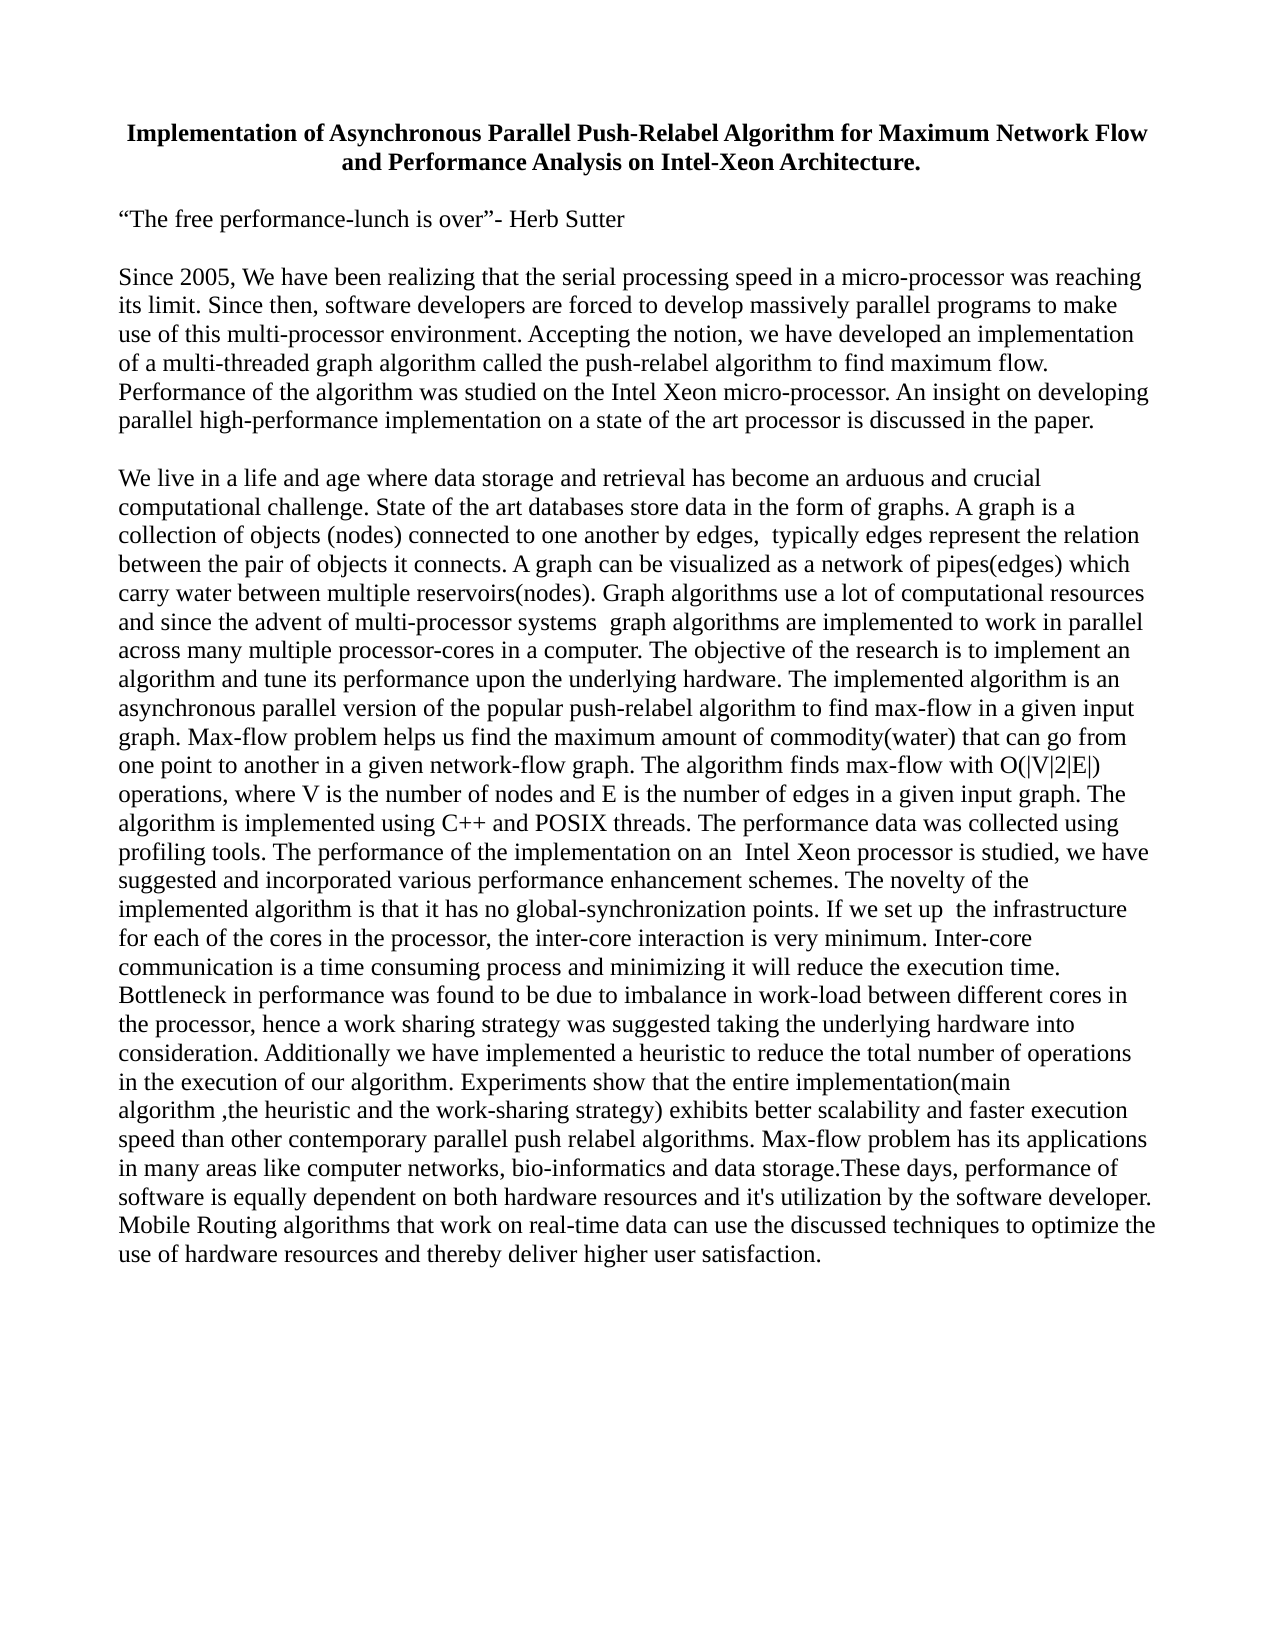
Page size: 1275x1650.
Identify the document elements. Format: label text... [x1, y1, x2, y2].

text “The free performance-lunch is over”- Herb Sutter [118, 204, 1157, 233]
text We live in a life and age where data storage and retrieval has become an arduous and crucial computational challenge. State of the art databases store data in the form of graphs. A graph is a collection of objects (nodes) connected to one another by edges, typically edges represent the relation between the pair of objects it connects. A graph can be visualized as a network of pipes(edges) which carry water between multiple reservoirs(nodes). Graph algorithms use a lot of computational resources and since the advent of multi-processor systems graph algorithms are implemented to work in parallel across many multiple processor-cores in a computer. The objective of the research is to implement an algorithm and tune its performance upon the underlying hardware. The implemented algorithm is an asynchronous parallel version of the popular push-relabel algorithm to find max-flow in a given input graph. Max-flow problem helps us find the maximum amount of commodity(water) that can go from one point to another in a given network-flow graph. The algorithm finds max-flow with O(|V|2|E|) operations, where V is the number of nodes and E is the number of edges in a given input graph. The algorithm is implemented using C++ and POSIX threads. The performance data was collected using profiling tools. The performance of the implementation on an Intel Xeon processor is studied, we have suggested and incorporated various performance enhancement schemes. The novelty of the implemented algorithm is that it has no global-synchronization points. If we set up the infrastructure for each of the cores in the processor, the inter-core interaction is very minimum. Inter-core communication is a time consuming process and minimizing it will reduce the execution time. Bottleneck in performance was found to be due to imbalance in work-load between different cores in the processor, hence a work sharing strategy was suggested taking the underlying hardware into consideration. Additionally we have implemented a heuristic to reduce the total number of operations in the execution of our algorithm. Experiments show that the entire implementation(main algorithm ,the heuristic and the work-sharing strategy) exhibits better scalability and faster execution speed than other contemporary parallel push relabel algorithms. Max-flow problem has its applications in many areas like computer networks, bio-informatics and data storage.These days, performance of software is equally dependent on both hardware resources and it's utilization by the software developer. Mobile Routing algorithms that work on real-time data can use the discussed techniques to optimize the use of hardware resources and thereby deliver higher user satisfaction. [118, 463, 1157, 1268]
text Since 2005, We have been realizing that the serial processing speed in a micro-processor was reaching its limit. Since then, software developers are forced to develop massively parallel programs to make use of this multi-processor environment. Accepting the notion, we have developed an implementation of a multi-threaded graph algorithm called the push-relabel algorithm to find maximum flow. Performance of the algorithm was studied on the Intel Xeon micro-processor. An insight on developing parallel high-performance implementation on a state of the art processor is discussed in the paper. [118, 262, 1157, 434]
text Implementation of Asynchronous Parallel Push-Relabel Algorithm for Maximum Network Flow and Performance Analysis on Intel-Xeon Architecture. [118, 118, 1157, 176]
